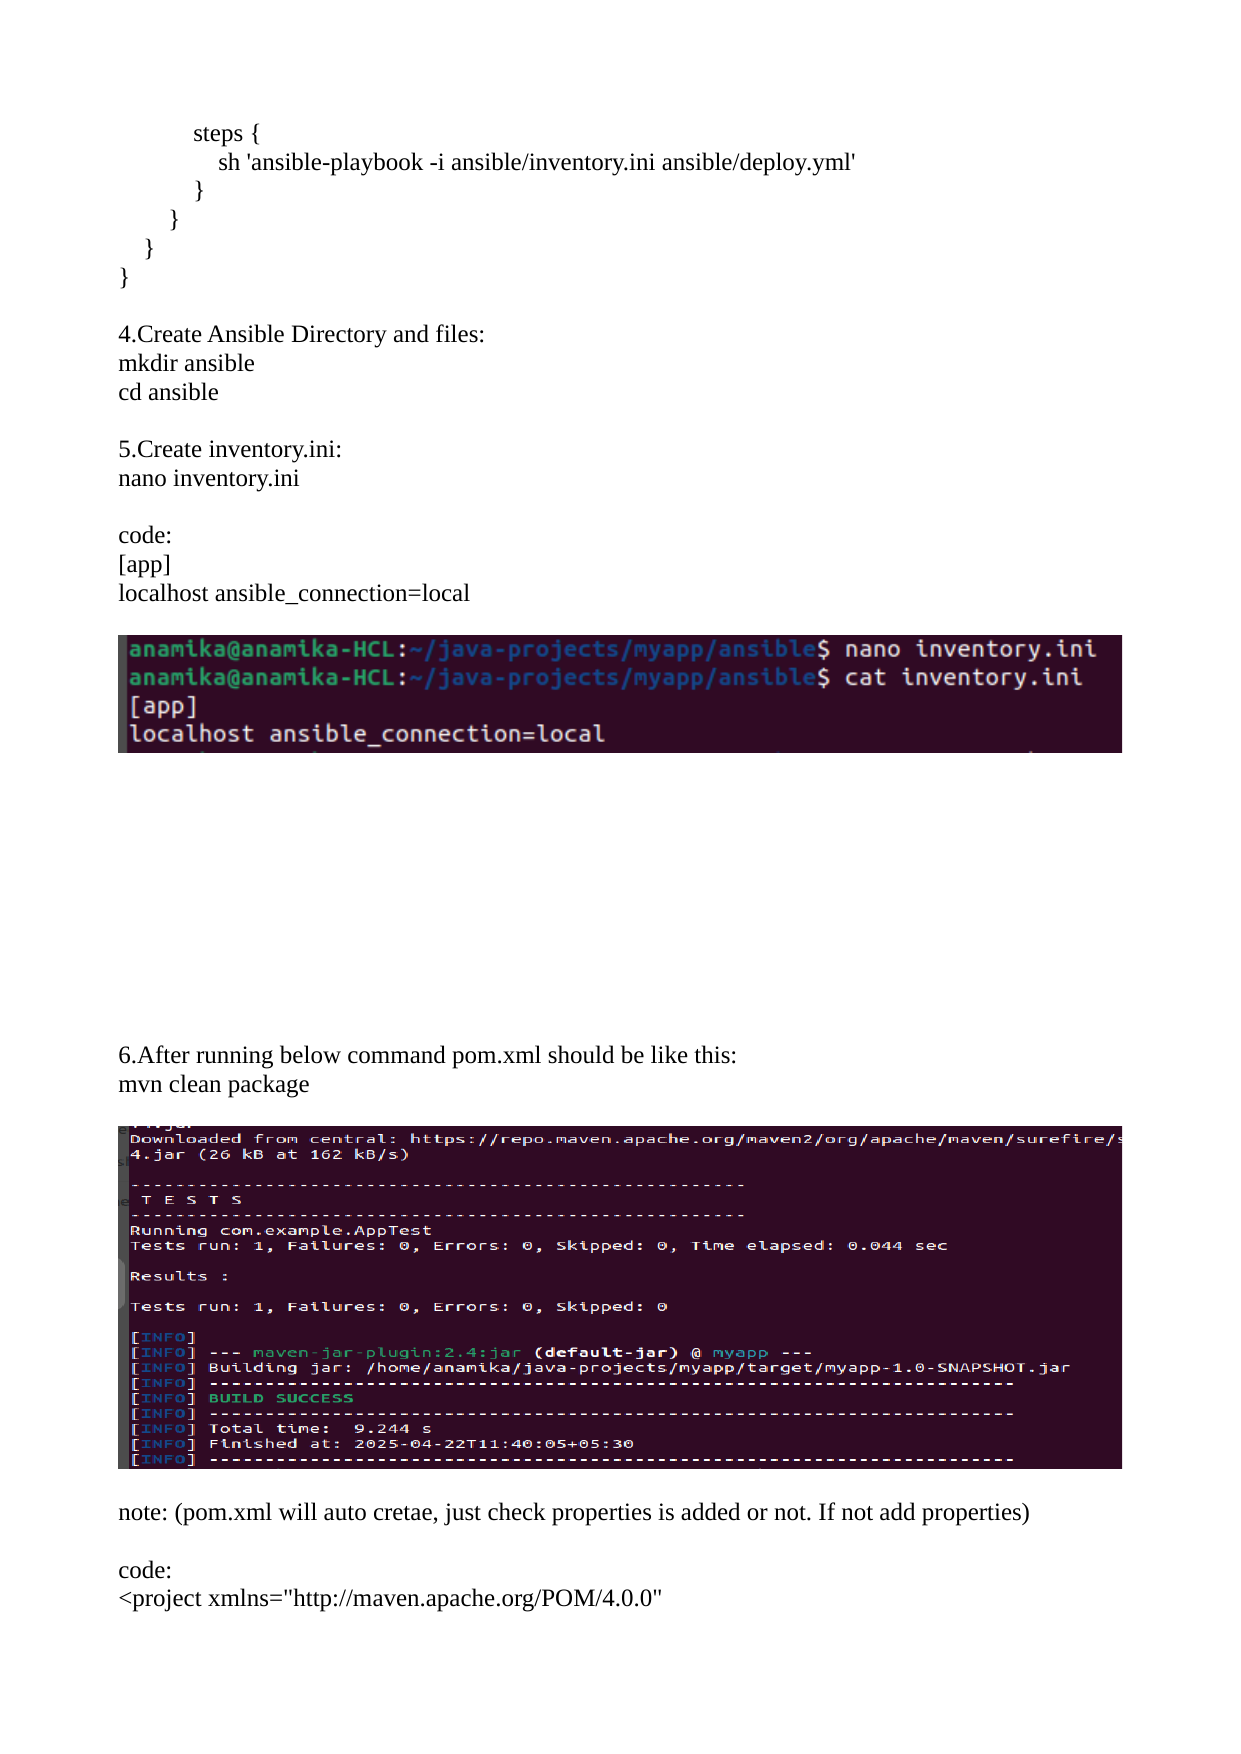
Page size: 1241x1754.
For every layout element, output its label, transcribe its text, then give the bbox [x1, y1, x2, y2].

picture [118, 635, 1123, 753]
text } [118, 262, 1122, 291]
text mvn clean package [118, 1069, 1122, 1097]
text 4.Create Ansible Directory and files: [118, 319, 1122, 348]
text code: [118, 1555, 1122, 1583]
text nano inventory.ini [118, 463, 1122, 492]
text 6.After running below command pom.xml should be like this: [118, 1040, 1122, 1069]
text } [118, 204, 1122, 233]
text mkdir ansible [118, 348, 1122, 377]
text } [118, 176, 1122, 204]
text steps { [118, 118, 1122, 147]
picture [118, 1126, 1123, 1469]
text [app] [118, 549, 1122, 578]
text cd ansible [118, 377, 1122, 406]
text note: (pom.xml will auto cretae, just check properties is added or not. If not add properties) [118, 1497, 1122, 1526]
text localhost ansible_connection=local [118, 578, 1122, 607]
text 5.Create inventory.ini: [118, 434, 1122, 463]
text code: [118, 521, 1122, 549]
text <project xmlns="http://maven.apache.org/POM/4.0.0" [118, 1583, 1122, 1612]
text } [118, 233, 1122, 262]
text sh 'ansible-playbook -i ansible/inventory.ini ansible/deploy.yml' [118, 147, 1122, 176]
